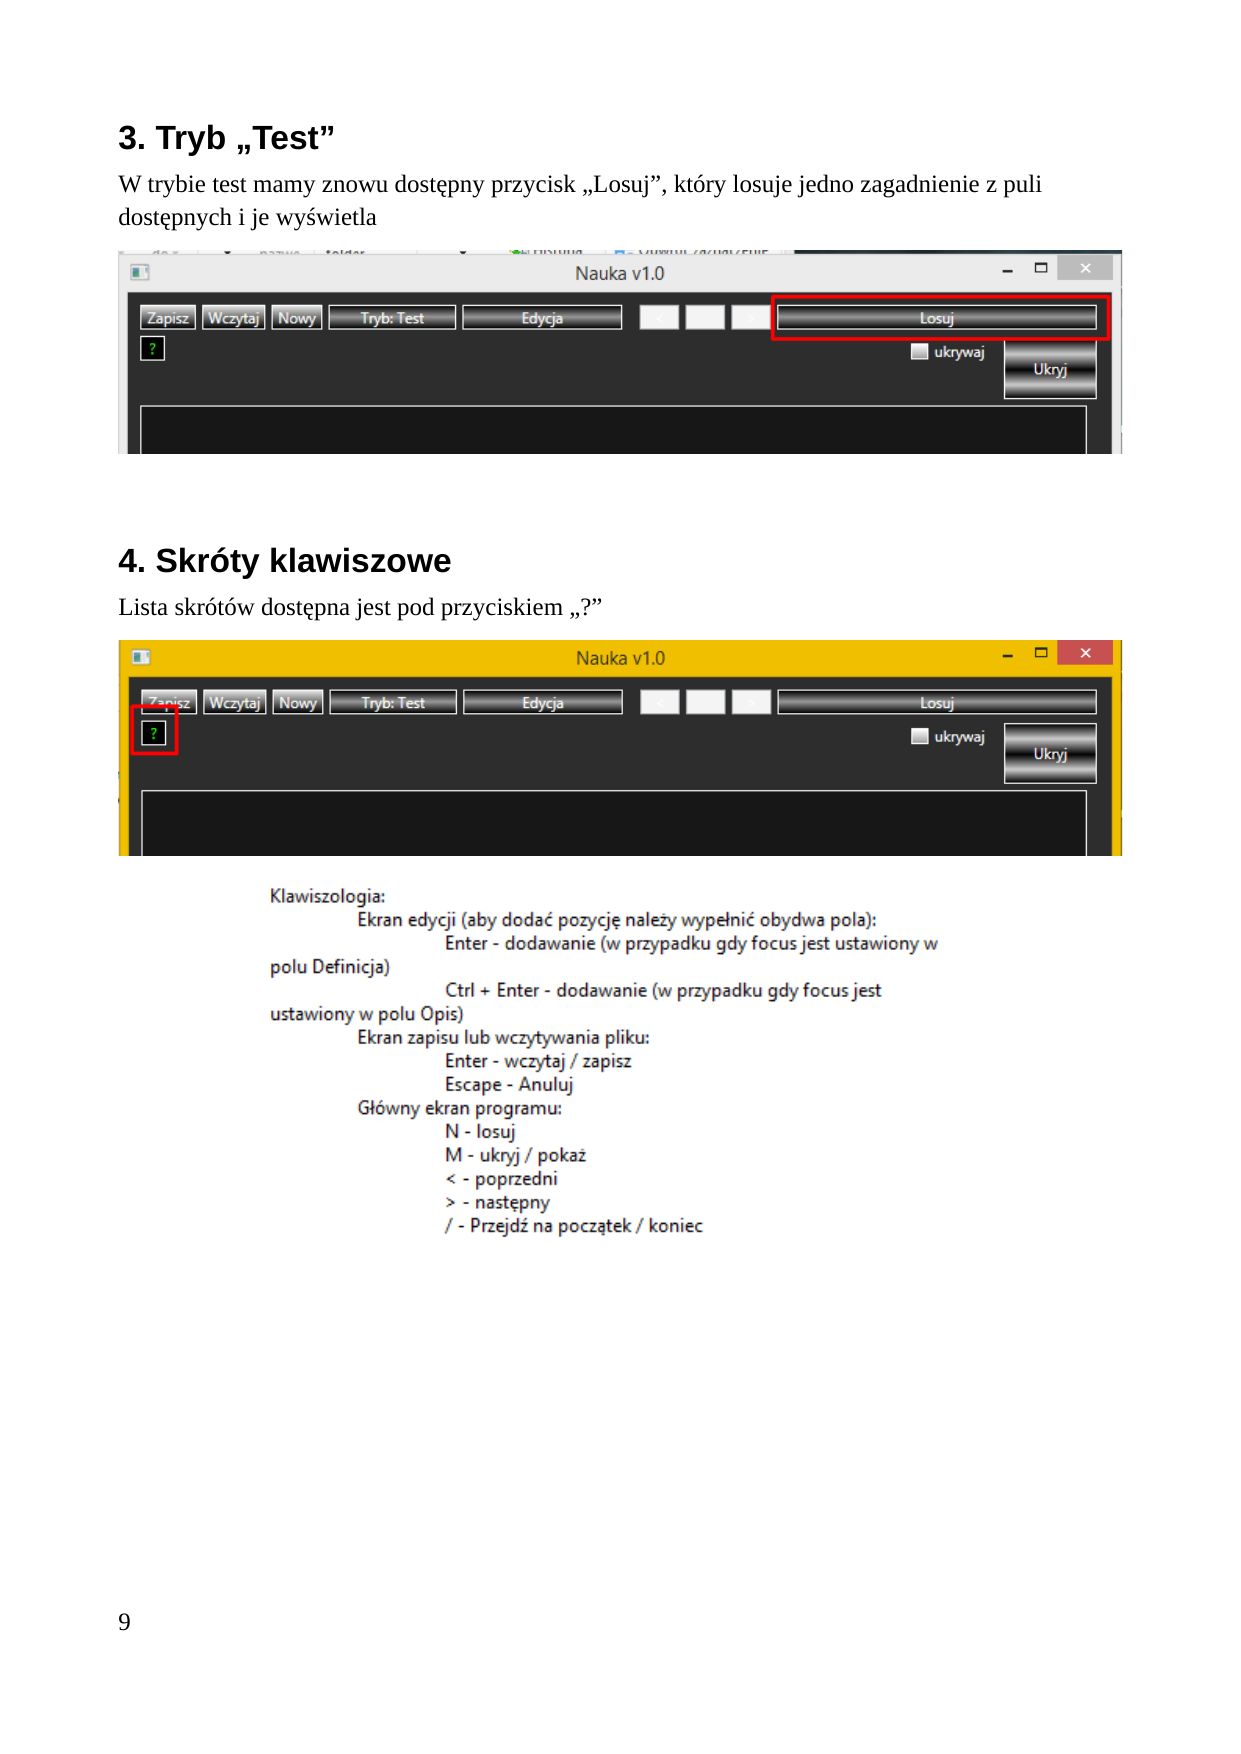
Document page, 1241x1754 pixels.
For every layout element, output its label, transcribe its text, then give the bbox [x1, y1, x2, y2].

text Lista skrótów dostępna jest pod przyciskiem „?” [118, 592, 1122, 621]
picture [118, 250, 1123, 454]
text W trybie test mamy znowu dostępny przycisk „Losuj”, który losuje jedno zagadnienie z puli dostępnych i je wyświetla [118, 169, 1122, 231]
picture [118, 640, 1123, 856]
subtitle 3. Tryb „Test” [118, 118, 1122, 157]
subtitle 4. Skróty klawiszowe [118, 541, 1122, 580]
picture [256, 874, 985, 1270]
